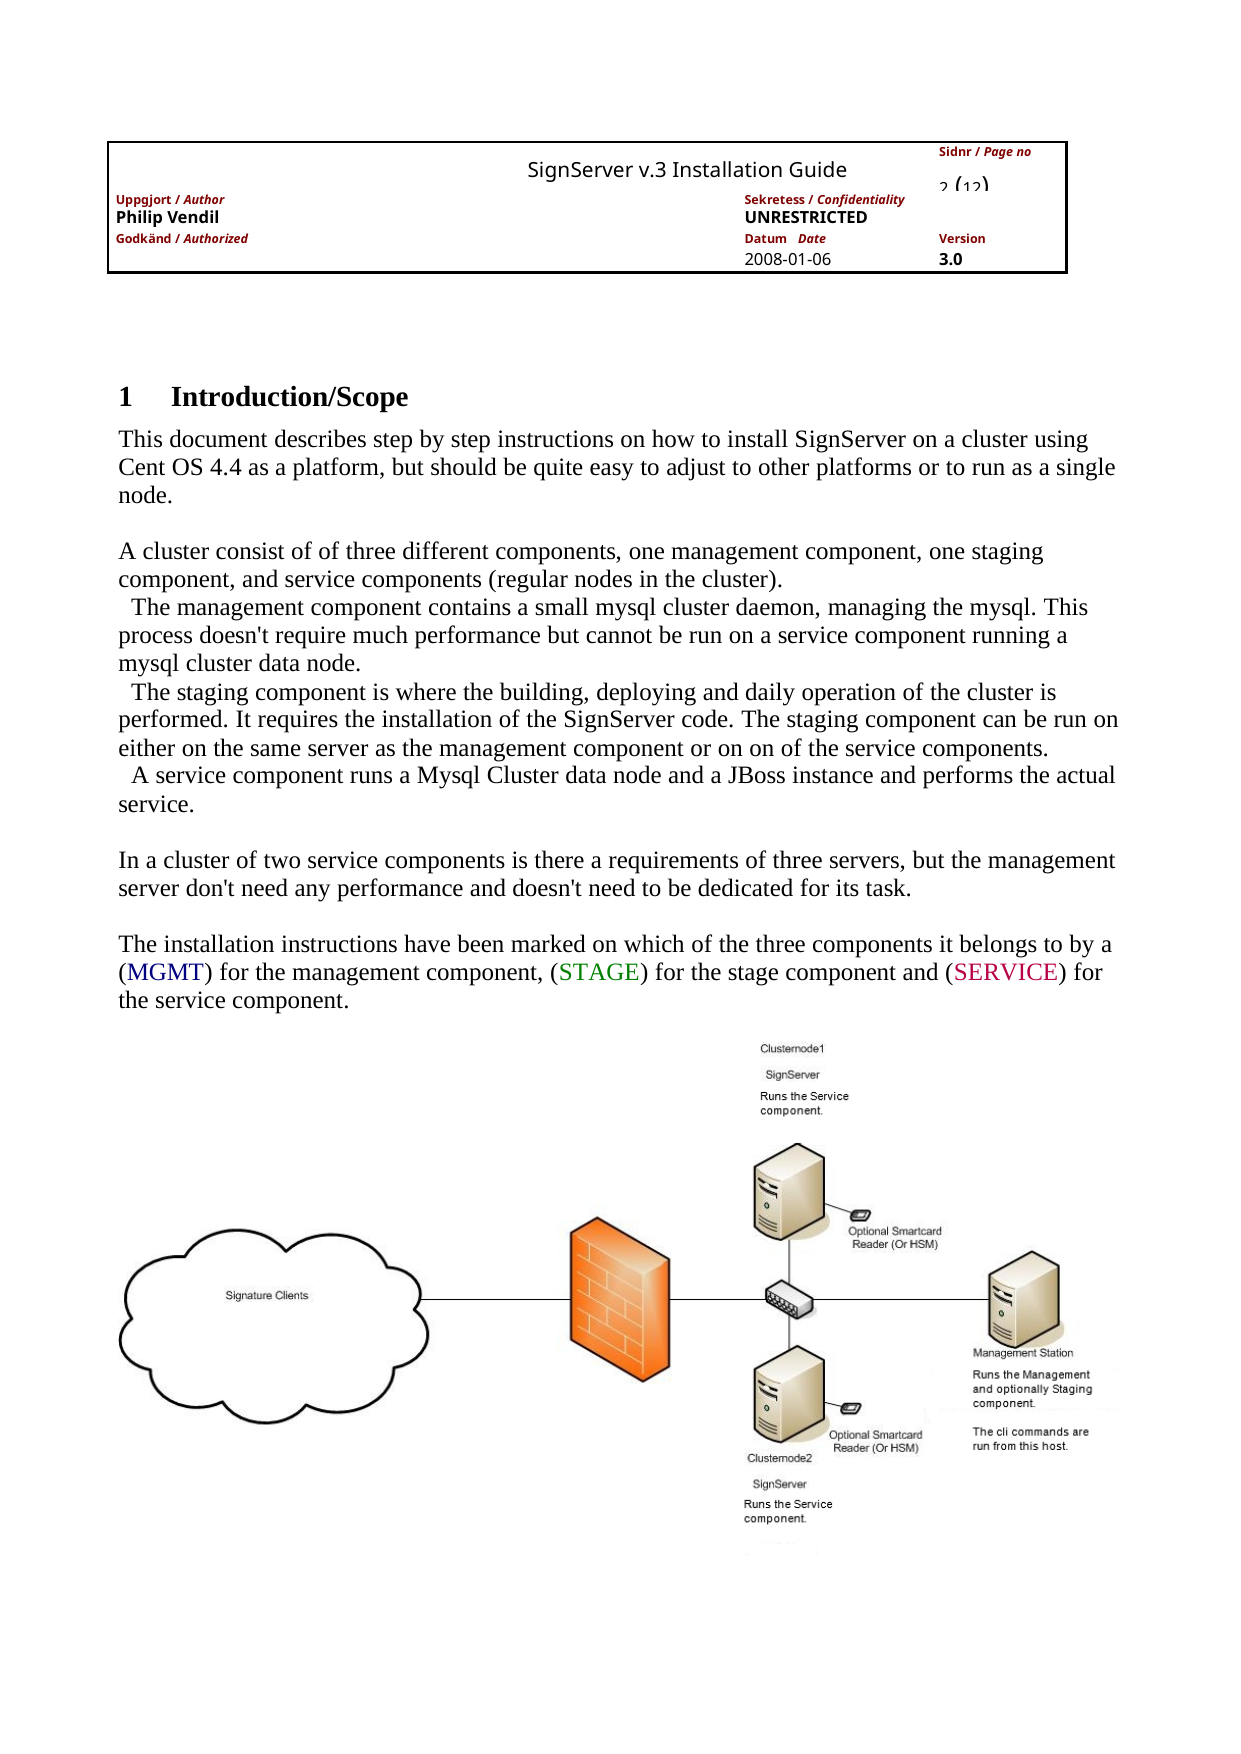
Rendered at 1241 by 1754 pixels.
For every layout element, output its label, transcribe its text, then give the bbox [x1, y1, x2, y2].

subtitle Introduction/Scope [118, 380, 1122, 413]
text This document describes step by step instructions on how to install SignServer on a cluster using Cent OS 4.4 as a platform, but should be quite easy to adjust to other platforms or to run as a single node. [118, 425, 1122, 509]
text A cluster consist of of three different components, one management component, one staging component, and service components (regular nodes in the cluster). [118, 537, 1122, 593]
picture [118, 1041, 1122, 1556]
text A service component runs a Mysql Cluster data node and a JBoss instance and performs the actual service. [118, 761, 1122, 817]
text The management component contains a small mysql cluster daemon, managing the mysql. This process doesn't require much performance but cannot be run on a service component running a mysql cluster data node. [118, 593, 1122, 677]
text In a cluster of two service components is there a requirements of three servers, but the management server don't need any performance and doesn't need to be dedicated for its task. [118, 846, 1122, 902]
text The staging component is where the building, deploying and daily operation of the cluster is performed. It requires the installation of the SignServer code. The staging component can be run on either on the same server as the management component or on on of the service components. [118, 677, 1122, 761]
text The installation instructions have been marked on which of the three components it belongs to by a (MGMT) for the management component, (STAGE) for the stage component and (SERVICE) for the service component. [118, 929, 1122, 1014]
